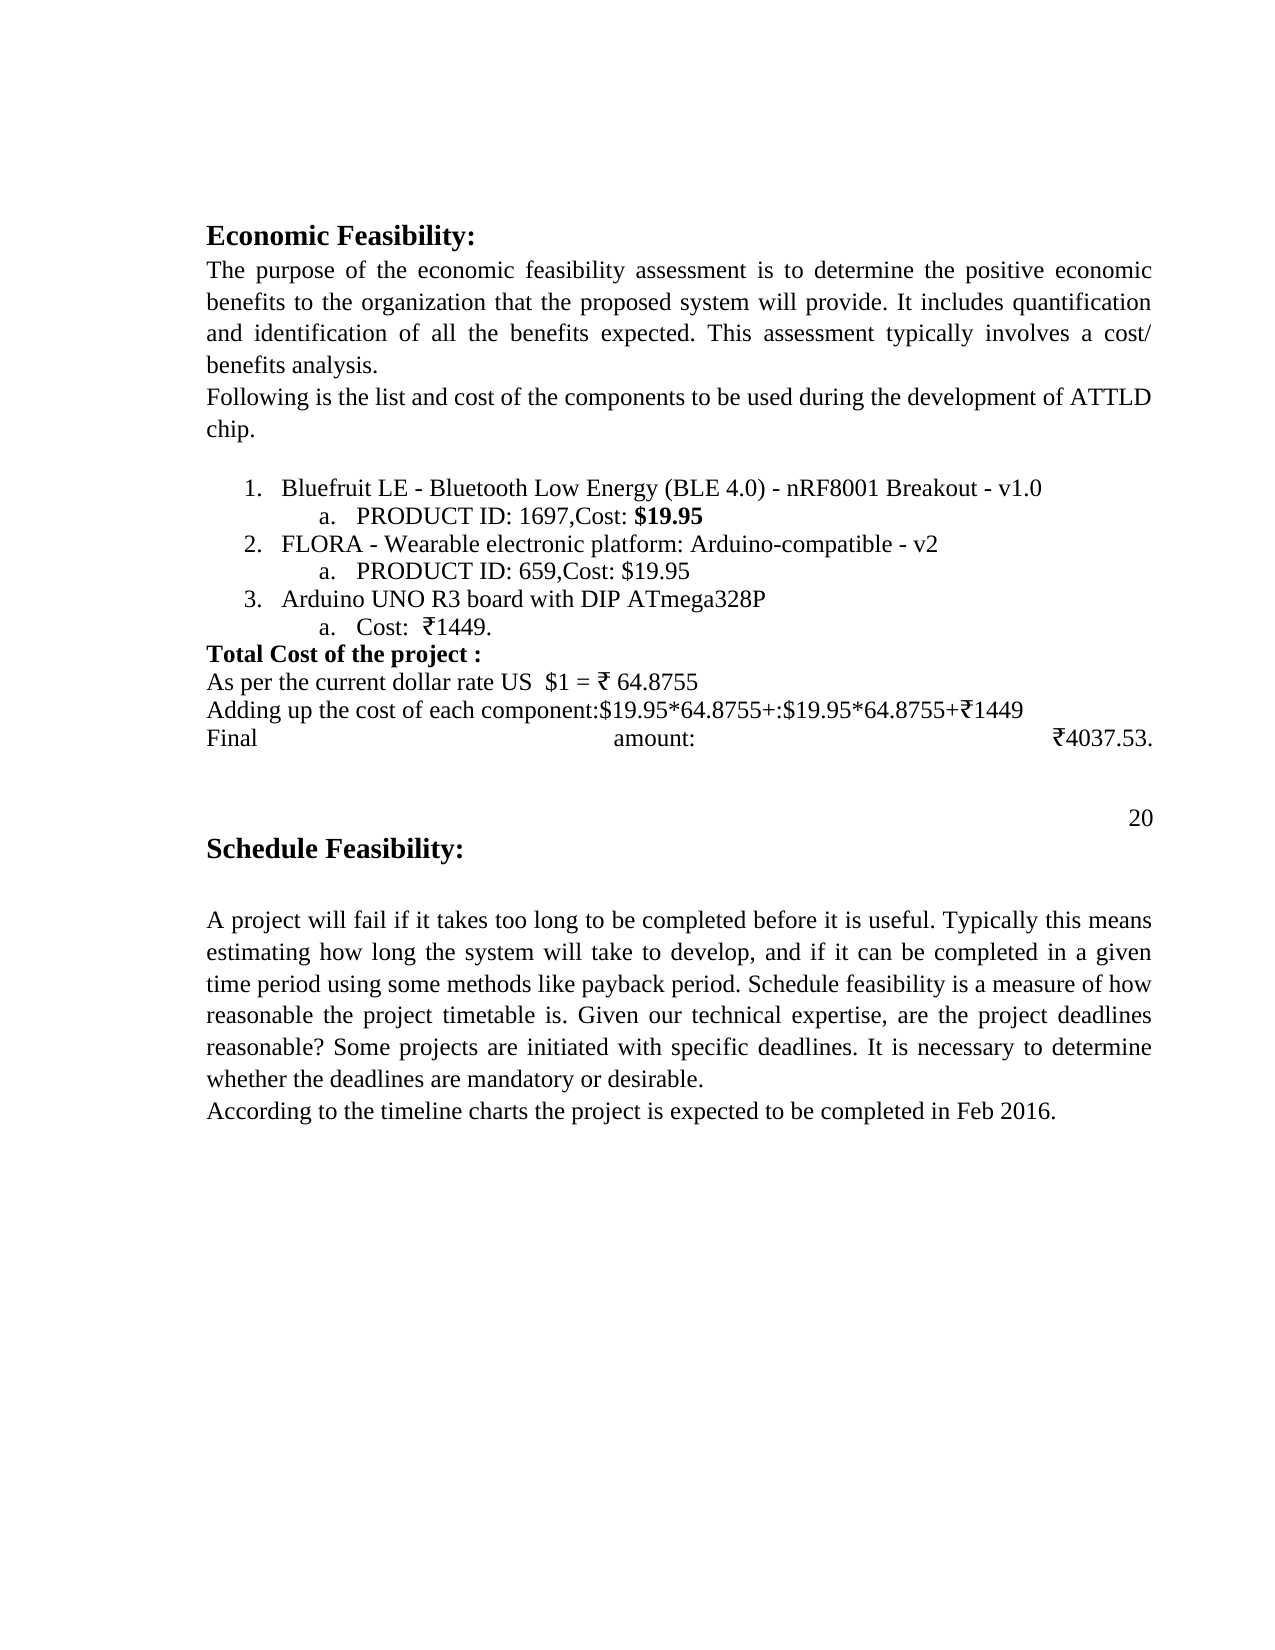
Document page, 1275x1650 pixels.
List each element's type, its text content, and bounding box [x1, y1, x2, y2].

text Economic Feasibility: [206, 219, 1153, 251]
text 20 [206, 804, 1153, 832]
text As per the current dollar rate US $1 = ₹ 64.8755 [206, 668, 1153, 696]
list Bluefruit LE - Bluetooth Low Energy (BLE 4.0) - nRF8001 Breakout - v1.0 [244, 474, 1153, 502]
text Total Cost of the project : [206, 641, 1153, 668]
text The purpose of the economic feasibility assessment is to determine the positive economic benefits to the organization that the proposed system will provide. It includes quantification and identification of all the benefits expected. This assessment typically involves a cost/ benefits analysis. [206, 256, 1153, 379]
list Arduino UNO R3 board with DIP ATmega328P [244, 585, 1153, 613]
text Adding up the cost of each component:$19.95*64.8755+:$19.95*64.8755+₹1449 [206, 696, 1153, 724]
list Cost: ₹1449. [319, 613, 1153, 641]
text According to the timeline charts the project is expected to be completed in Feb 2016. [206, 1097, 1153, 1125]
text Final amount: ₹4037.53. [206, 724, 1153, 779]
list PRODUCT ID: 659,Cost: $19.95 [319, 557, 1153, 585]
text Schedule Feasibility: [206, 832, 1153, 864]
text A project will fail if it takes too long to be completed before it is useful. Typically this means estimating how long the system will take to develop, and if it can be completed in a given time period using some methods like payback period. Schedule feasibility is a measure of how reasonable the project timetable is. Given our technical expertise, are the project deadlines reasonable? Some projects are initiated with specific deadlines. It is necessary to determine whether the deadlines are mandatory or desirable. [206, 906, 1153, 1093]
list FLORA - Wearable electronic platform: Arduino-compatible - v2 [244, 530, 1153, 557]
list PRODUCT ID: 1697,Cost: $19.95 [319, 502, 1153, 530]
text Following is the list and cost of the components to be used during the development of ATTLD chip. [206, 383, 1153, 442]
